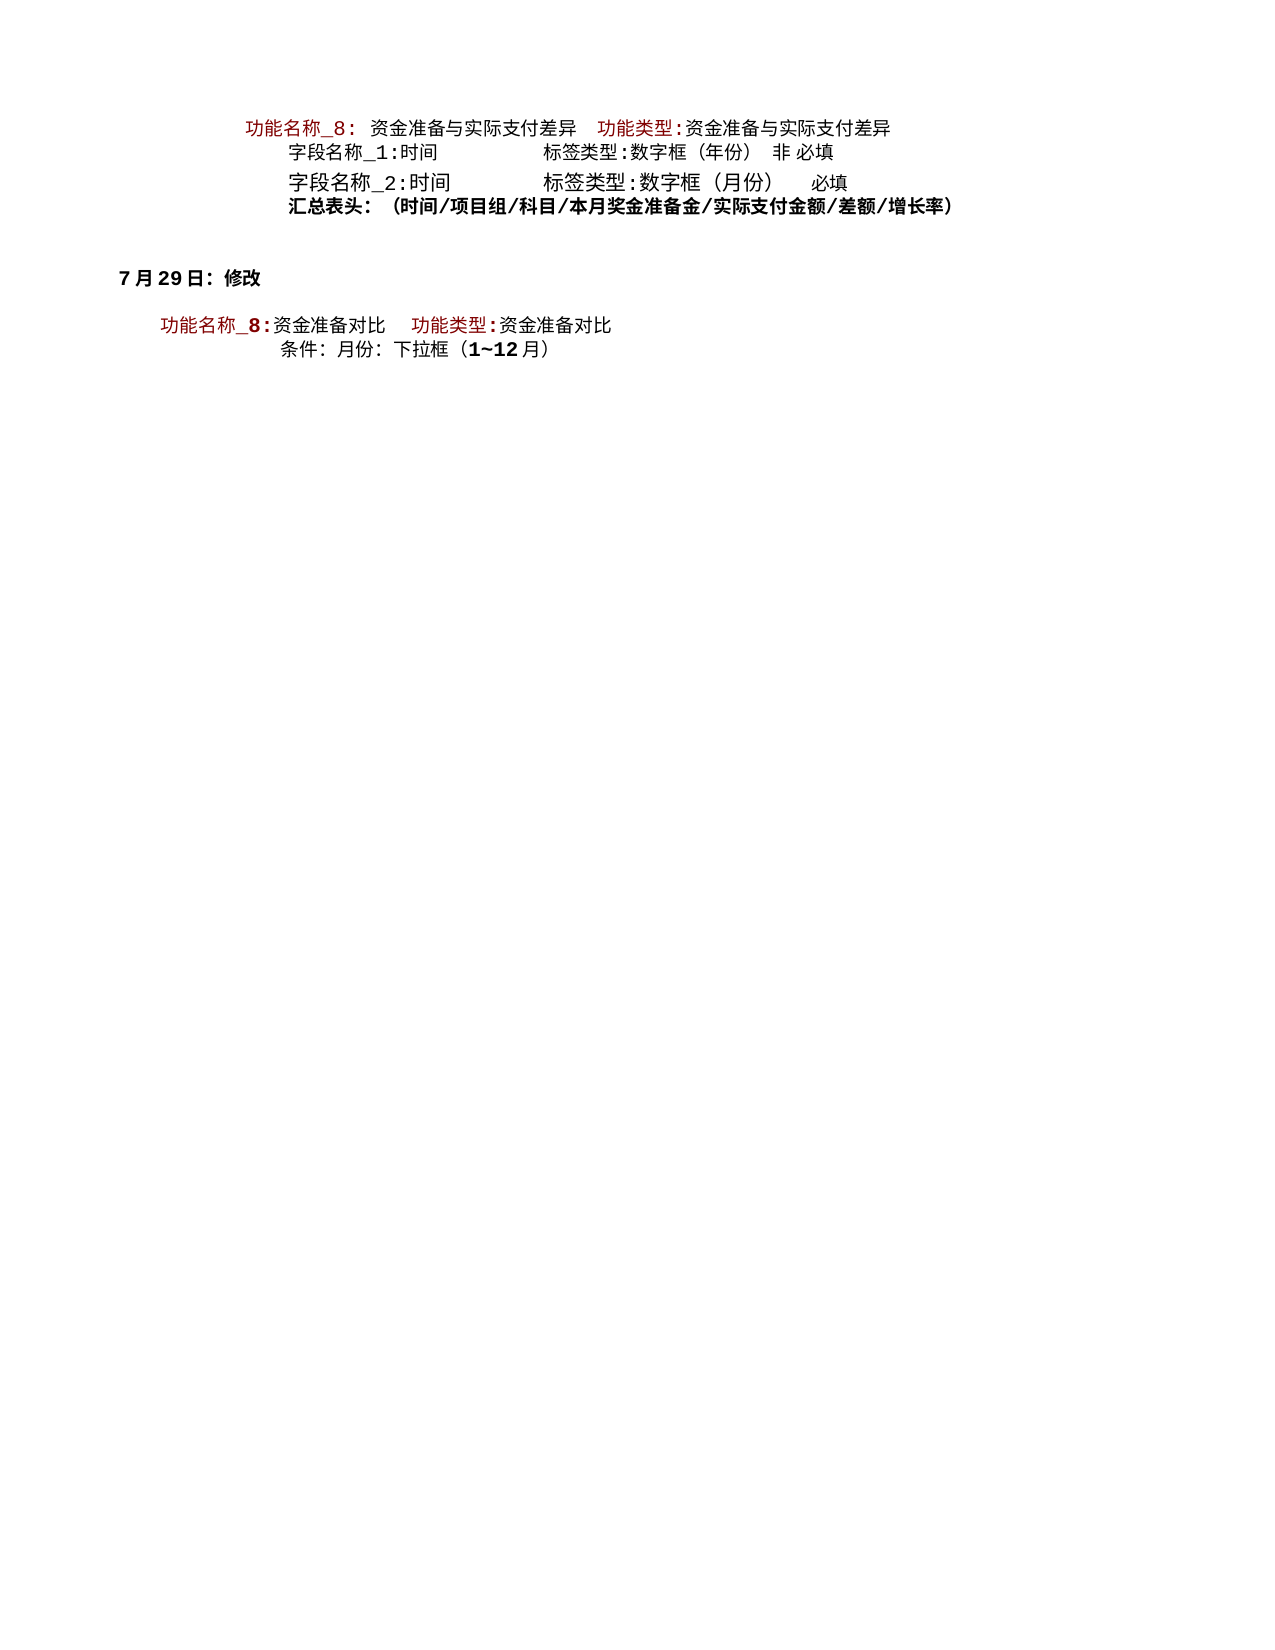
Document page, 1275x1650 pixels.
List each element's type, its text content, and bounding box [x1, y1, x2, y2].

text 功能名称_8:资金准备对比 功能类型:资金准备对比 [118, 315, 1157, 339]
text 条件：月份：下拉框（1~12月） [118, 339, 1157, 363]
text 字段名称_1:时间 标签类型:数字框（年份） 非 必填 [118, 142, 1157, 166]
text 汇总表头：（时间/项目组/科目/本月奖金准备金/实际支付金额/差额/增长率） [118, 196, 1157, 220]
text 功能名称_8: 资金准备与实际支付差异 功能类型:资金准备与实际支付差异 [118, 118, 1157, 142]
text 字段名称_2:时间 标签类型:数字框（月份） 必填 [118, 166, 1157, 196]
text 7月29日：修改 [118, 267, 1157, 291]
